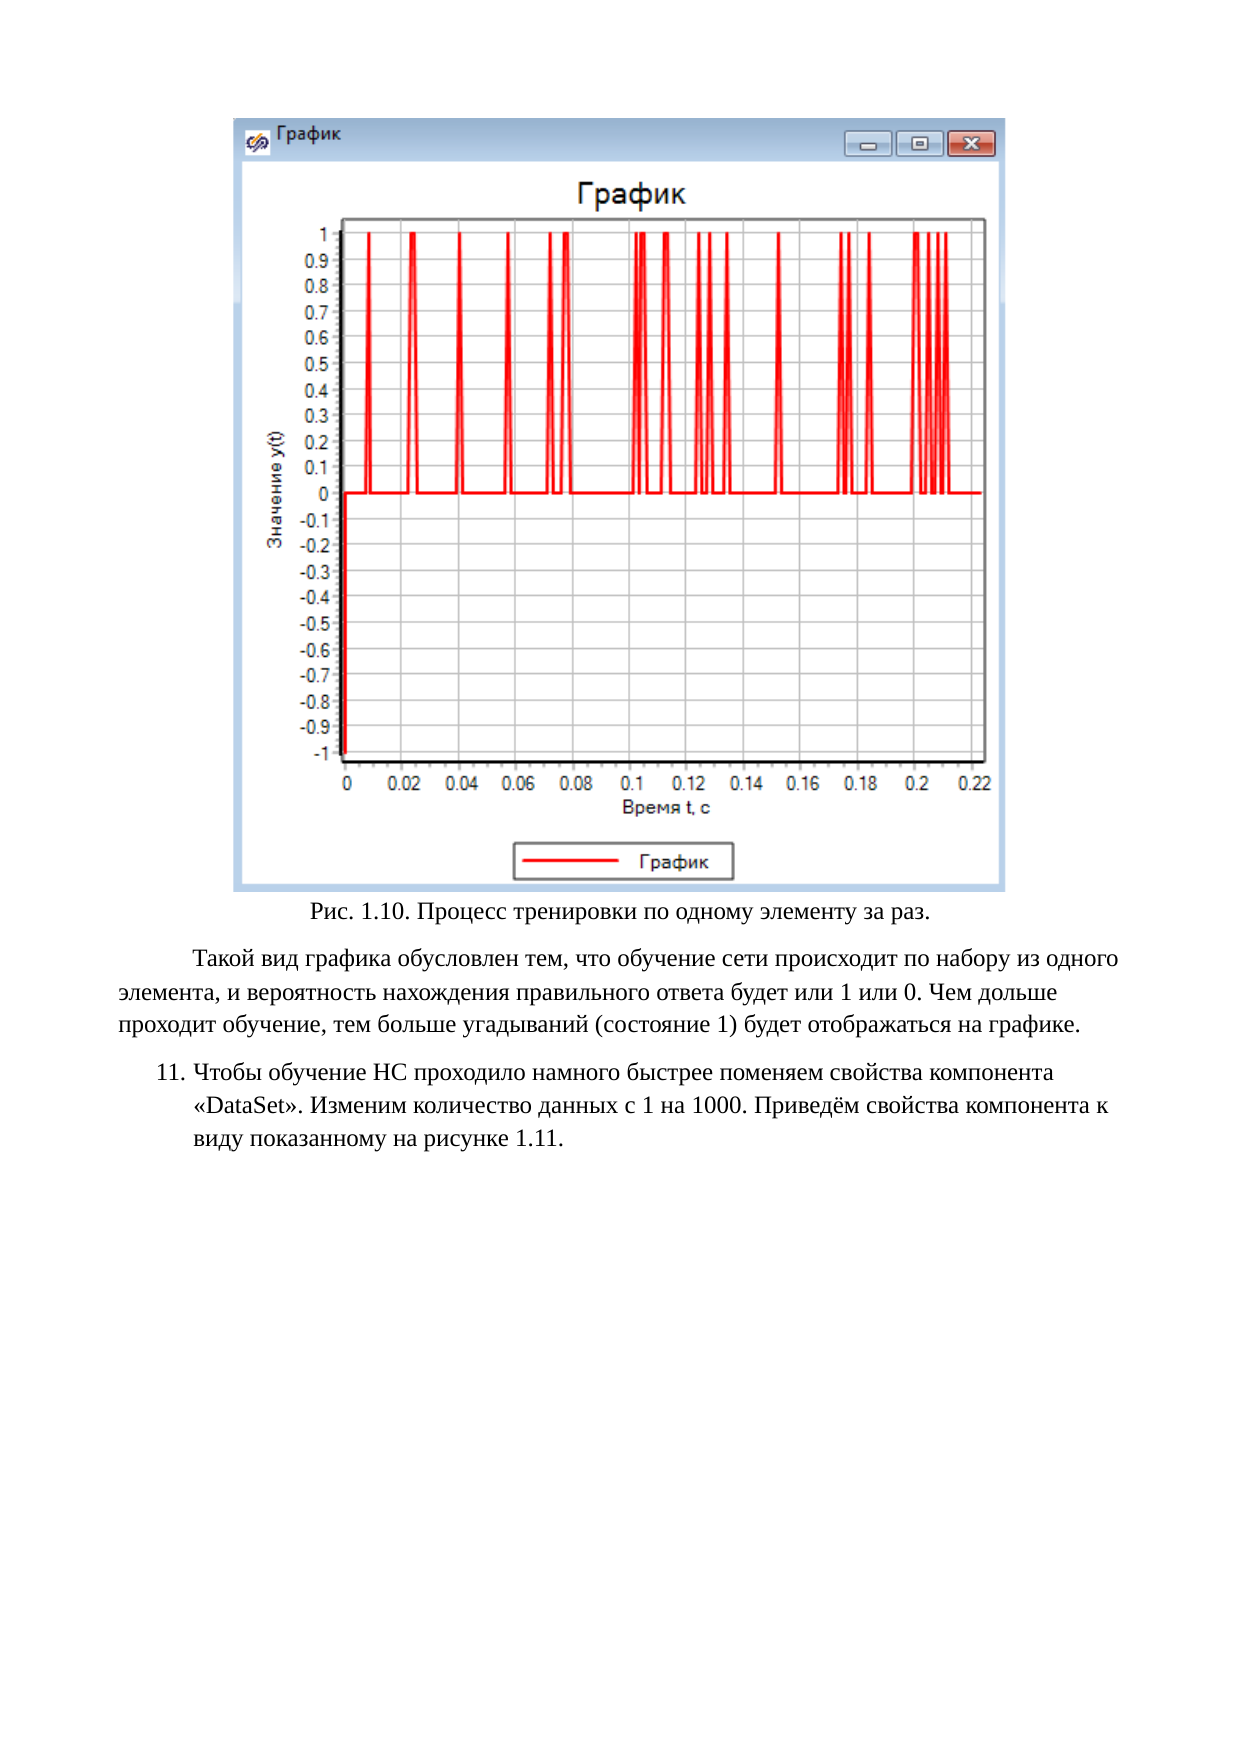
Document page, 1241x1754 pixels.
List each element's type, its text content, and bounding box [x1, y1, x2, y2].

text Такой вид графика обусловлен тем, что обучение сети происходит по набору из одного элемента, и вероятность нахождения правильного ответа будет или 1 или 0. Чем дольше проходит обучение, тем больше угадываний (состояние 1) будет отображаться на графике. [118, 943, 1122, 1038]
text Рис. 1.10. Процесс тренировки по одному элементу за раз. [118, 118, 1122, 925]
list Чтобы обучение НС проходило намного быстрее поменяем свойства компонента «DataSet». Изменим количество данных с 1 на 1000. Приведём свойства компонента к виду показанному на рисунке 1.11. [156, 1057, 1122, 1152]
picture [233, 118, 1007, 892]
